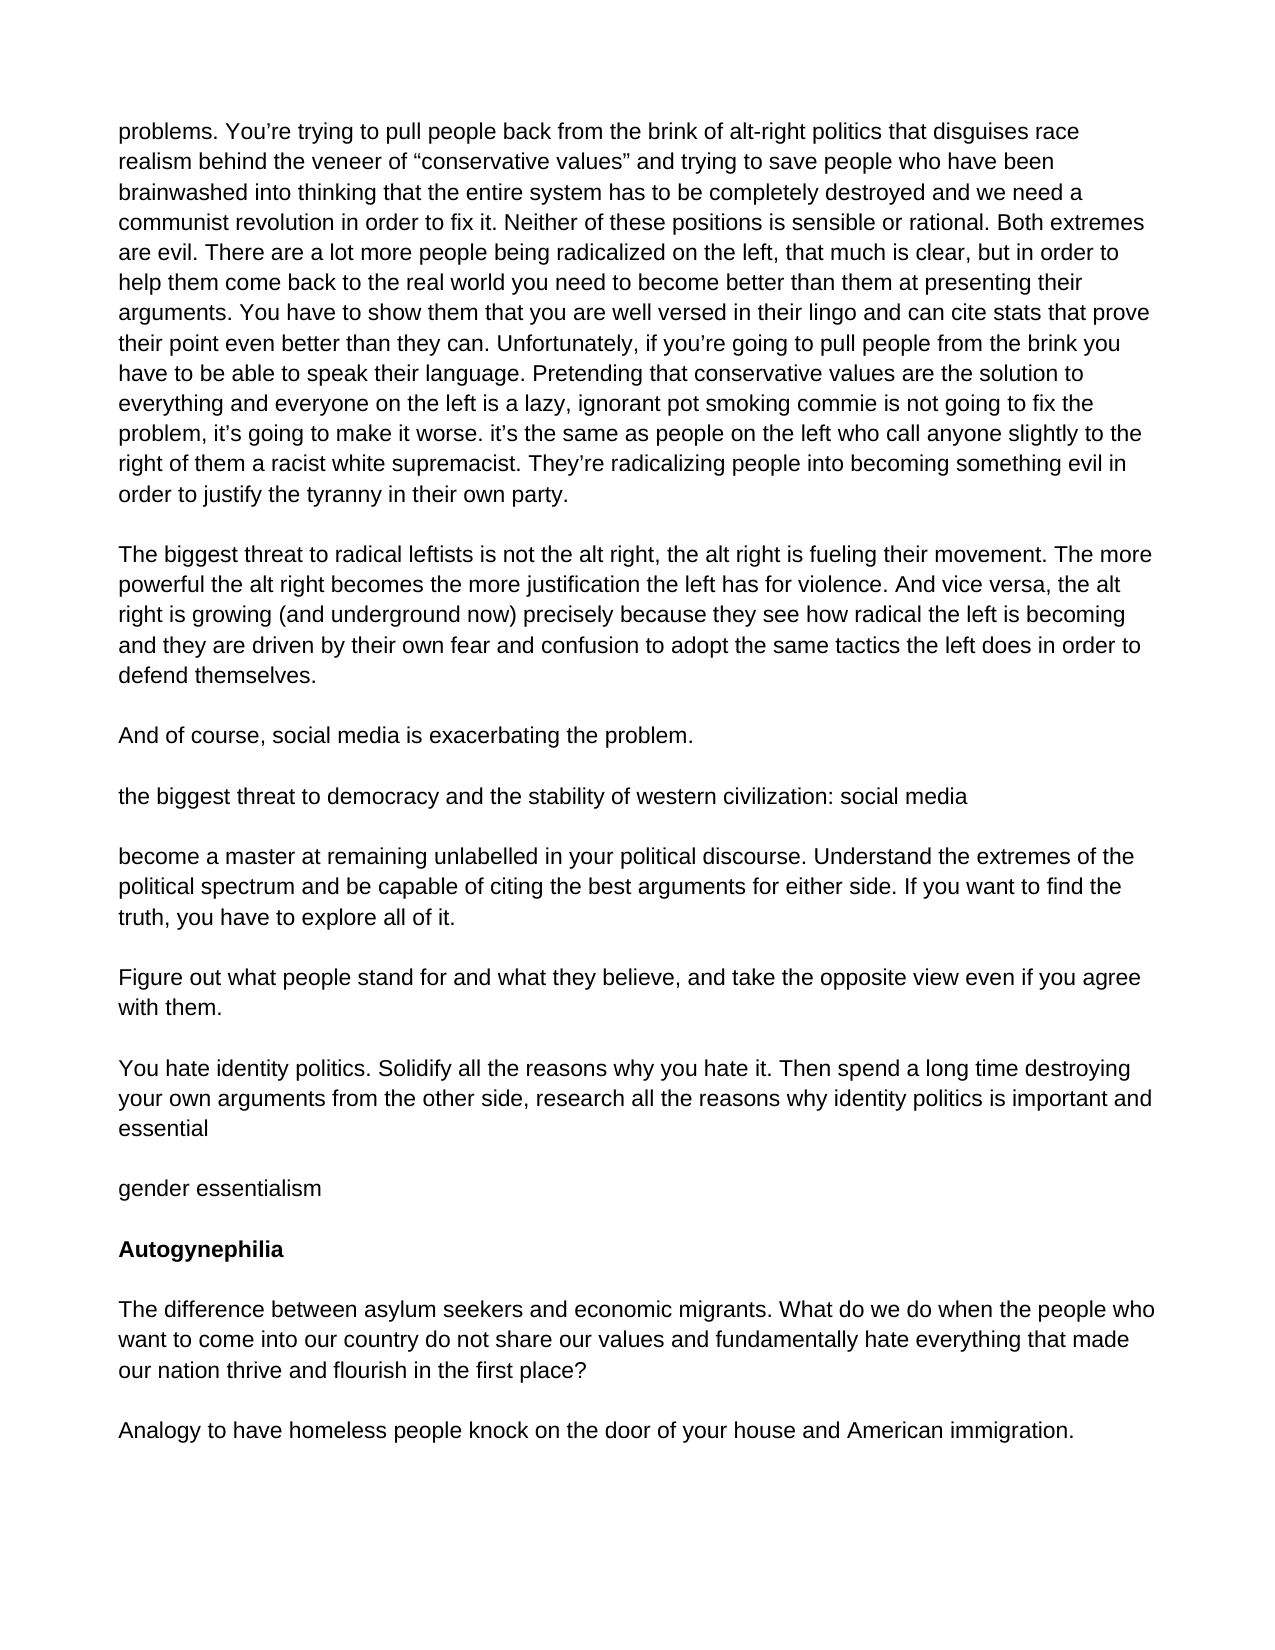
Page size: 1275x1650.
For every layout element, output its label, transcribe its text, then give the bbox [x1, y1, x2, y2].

text Analogy to have homeless people knock on the door of your house and American immigration. [118, 1417, 1157, 1443]
text Autogynephilia [118, 1236, 1157, 1262]
text Figure out what people stand for and what they believe, and take the opposite view even if you agree with them. [118, 964, 1157, 1021]
text gender essentialism [118, 1175, 1157, 1202]
text the biggest threat to democracy and the stability of western civilization: social media [118, 783, 1157, 809]
text problems. You’re trying to pull people back from the brink of alt-right politics that disguises race realism behind the veneer of “conservative values” and trying to save people who have been brainwashed into thinking that the entire system has to be completely destroyed and we need a communist revolution in order to fix it. Neither of these positions is sensible or rational. Both extremes are evil. There are a lot more people being radicalized on the left, that much is clear, but in order to help them come back to the real world you need to become better than them at presenting their arguments. You have to show them that you are well versed in their lingo and can cite stats that prove their point even better than they can. Unfortunately, if you’re going to pull people from the brink you have to be able to speak their language. Pretending that conservative values are the solution to everything and everyone on the left is a lazy, ignorant pot smoking commie is not going to fix the problem, it’s going to make it worse. it’s the same as people on the left who call anyone slightly to the right of them a racist white supremacist. They’re radicalizing people into becoming something evil in order to justify the tyranny in their own party. [118, 118, 1157, 507]
text You hate identity politics. Solidify all the reasons why you hate it. Then spend a long time destroying your own arguments from the other side, research all the reasons why identity politics is important and essential [118, 1054, 1157, 1141]
text The difference between asylum seekers and economic migrants. What do we do when the people who want to come into our country do not share our values and fundamentally hate everything that made our nation thrive and flourish in the first place? [118, 1296, 1157, 1383]
text become a master at remaining unlabelled in your political discourse. Understand the extremes of the political spectrum and be capable of citing the best arguments for either side. If you want to find the truth, you have to explore all of it. [118, 843, 1157, 930]
text And of course, social media is exacerbating the problem. [118, 722, 1157, 749]
text The biggest threat to radical leftists is not the alt right, the alt right is fueling their movement. The more powerful the alt right becomes the more justification the left has for violence. And vice versa, the alt right is growing (and underground now) precisely because they see how radical the left is becoming and they are driven by their own fear and confusion to adopt the same tactics the left does in order to defend themselves. [118, 541, 1157, 688]
